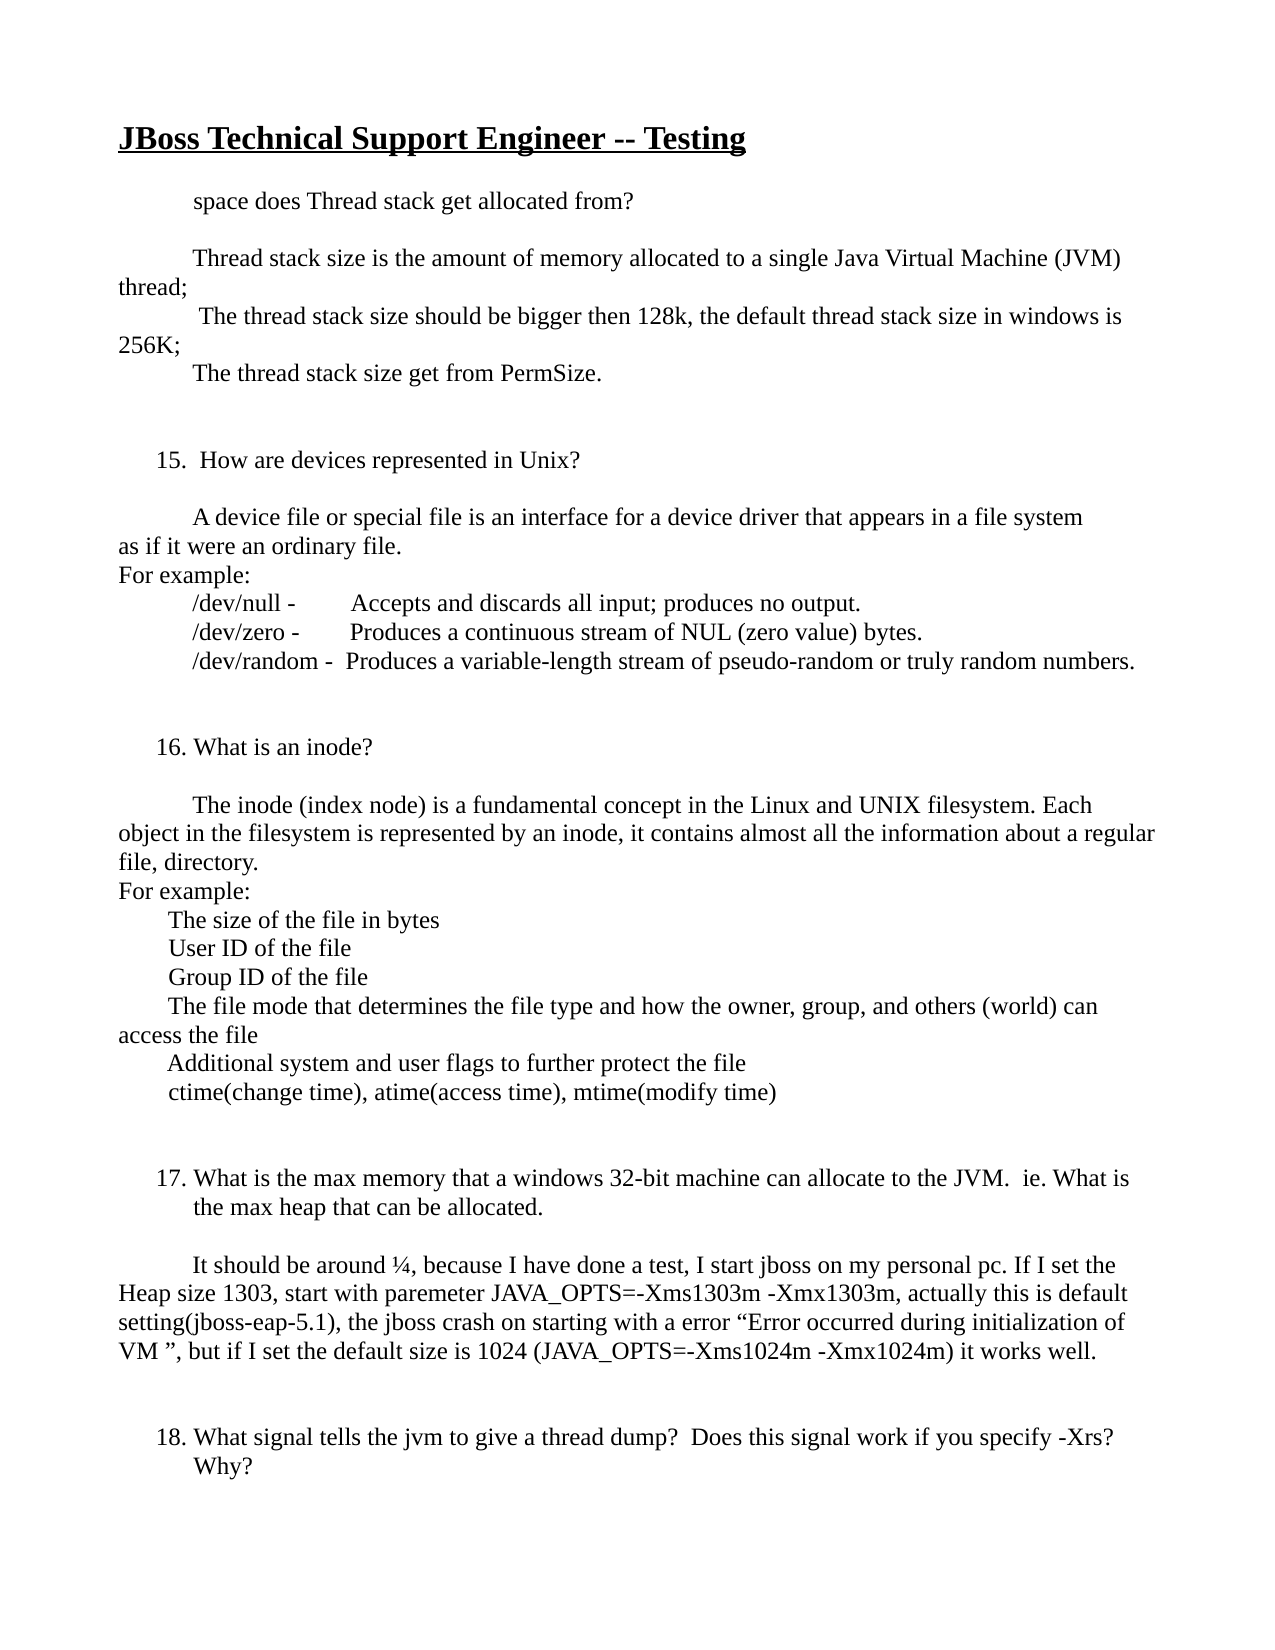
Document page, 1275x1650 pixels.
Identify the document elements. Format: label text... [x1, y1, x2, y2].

text User ID of the file [118, 933, 1157, 962]
text For example: [118, 560, 1157, 588]
text /dev/random - Produces a variable-length stream of pseudo-random or truly random numbers. [118, 646, 1157, 675]
text A device file or special file is an interface for a device driver that appears in a file system [118, 502, 1157, 531]
text ctime(change time), atime(access time), mtime(modify time) [118, 1077, 1157, 1106]
list What signal tells the jvm to give a thread dump? Does this signal work if you specify -Xrs? Why? [156, 1422, 1157, 1480]
list How are devices represented in Unix? [156, 445, 1157, 473]
text The thread stack size get from PermSize. [118, 358, 1157, 387]
text The thread stack size should be bigger then 128k, the default thread stack size in windows is 256K; [118, 301, 1157, 358]
text /dev/zero - Produces a continuous stream of NUL (zero value) bytes. [118, 617, 1157, 646]
text The size of the file in bytes [118, 905, 1157, 933]
list What is the max memory that a windows 32-bit machine can allocate to the JVM. ie. What is the max heap that can be allocated. [156, 1163, 1157, 1221]
text Group ID of the file [118, 962, 1157, 991]
text The inode (index node) is a fundamental concept in the Linux and UNIX filesystem. Each object in the filesystem is represented by an inode, it contains almost all the information about a regular file, directory. [118, 790, 1157, 876]
text The file mode that determines the file type and how the owner, group, and others (world) can access the file [118, 991, 1157, 1048]
text Thread stack size is the amount of memory allocated to a single Java Virtual Machine (JVM) thread; [118, 243, 1157, 301]
list space does Thread stack get allocated from? [156, 186, 1157, 215]
list What is an inode? [156, 732, 1157, 761]
text It should be around ¼, because I have done a test, I start jboss on my personal pc. If I set the Heap size 1303, start with paremeter JAVA_OPTS=-Xms1303m -Xmx1303m, actually this is default setting(jboss-eap-5.1), the jboss crash on starting with a error “Error occurred during initialization of VM ”, but if I set the default size is 1024 (JAVA_OPTS=-Xms1024m -Xmx1024m) it works well. [118, 1250, 1157, 1365]
text For example: [118, 876, 1157, 905]
text /dev/null - Accepts and discards all input; produces no output. [118, 588, 1157, 617]
text Additional system and user flags to further protect the file [118, 1048, 1157, 1077]
text as if it were an ordinary file. [118, 531, 1157, 560]
